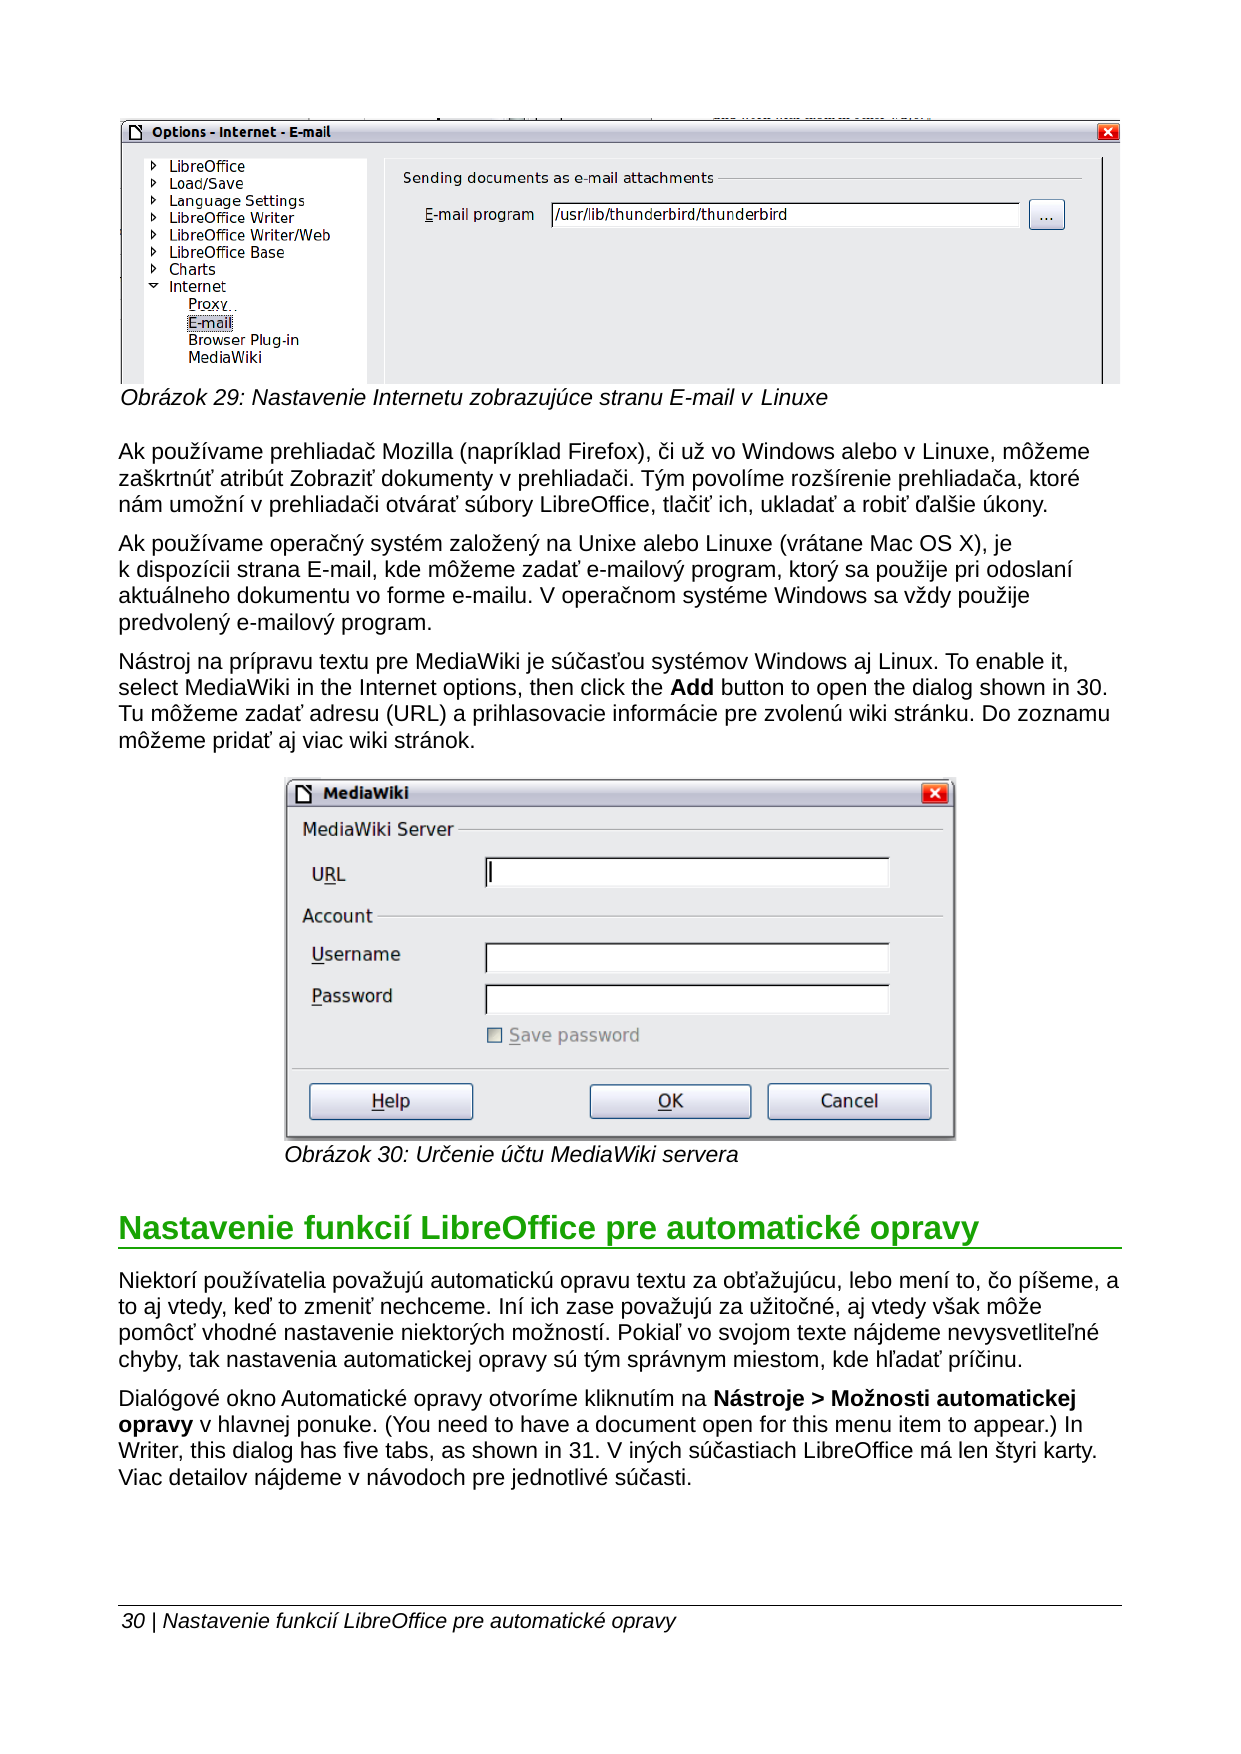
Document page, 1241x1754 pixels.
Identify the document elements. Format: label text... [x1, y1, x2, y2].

picture [284, 777, 957, 1141]
subtitle Nastavenie funkcií LibreOffice pre automatické opravy [118, 1208, 1122, 1247]
text Dialógové okno Automatické opravy otvoríme kliknutím na Nástroje > Možnosti automatickej opravy v hlavnej ponuke. (You need to have a document open for this menu item to appear.) In Writer, this dialog has five tabs, as shown in Figure 31. V iných súčastiach LibreOffice má len štyri karty. Viac detailov nájdeme v návodoch pre jednotlivé súčasti. [118, 1384, 1122, 1490]
text Obrázok 29: Nastavenie Internetu zobrazujúce stranu E-mail v Linuxe [120, 384, 1120, 410]
text Obrázok 30: Určenie účtu MediaWiki servera [284, 1141, 956, 1167]
text Ak používame operačný systém založený na Unixe alebo Linuxe (vrátane Mac OS X), je k dispozícii strana E-mail, kde môžeme zadať e-mailový program, ktorý sa použije pri odoslaní aktuálneho dokumentu vo forme e-mailu. V operačnom systéme Windows sa vždy použije predvolený e-mailový program. [118, 530, 1122, 635]
text Niektorí používatelia považujú automatickú opravu textu za obťažujúcu, lebo mení to, čo píšeme, a to aj vtedy, keď to zmeniť nechceme. Iní ich zase považujú za užitočné, aj vtedy však môže pomôcť vhodné nastavenie niektorých možností. Pokiaľ vo svojom texte nájdeme nevysvetliteľné chyby, tak nastavenia automatickej opravy sú tým správnym miestom, kde hľadať príčinu. [118, 1267, 1122, 1372]
text Nástroj na prípravu textu pre MediaWiki je súčasťou systémov Windows aj Linux. To enable it, select MediaWiki in the Internet options, then click the Add button to open the dialog shown in Figure 30. Tu môžeme zadať adresu (URL) a prihlasovacie informácie pre zvolenú wiki stránku. Do zoznamu môžeme pridať aj viac wiki stránok. [118, 648, 1122, 753]
picture [120, 118, 1121, 384]
text Ak používame prehliadač Mozilla (napríklad Firefox), či už vo Windows alebo v Linuxe, môžeme zaškrtnúť atribút Zobraziť dokumenty v prehliadači. Tým povolíme rozšírenie prehliadača, ktoré nám umožní v prehliadači otvárať súbory LibreOffice, tlačiť ich, ukladať a robiť ďalšie úkony. [118, 438, 1122, 517]
